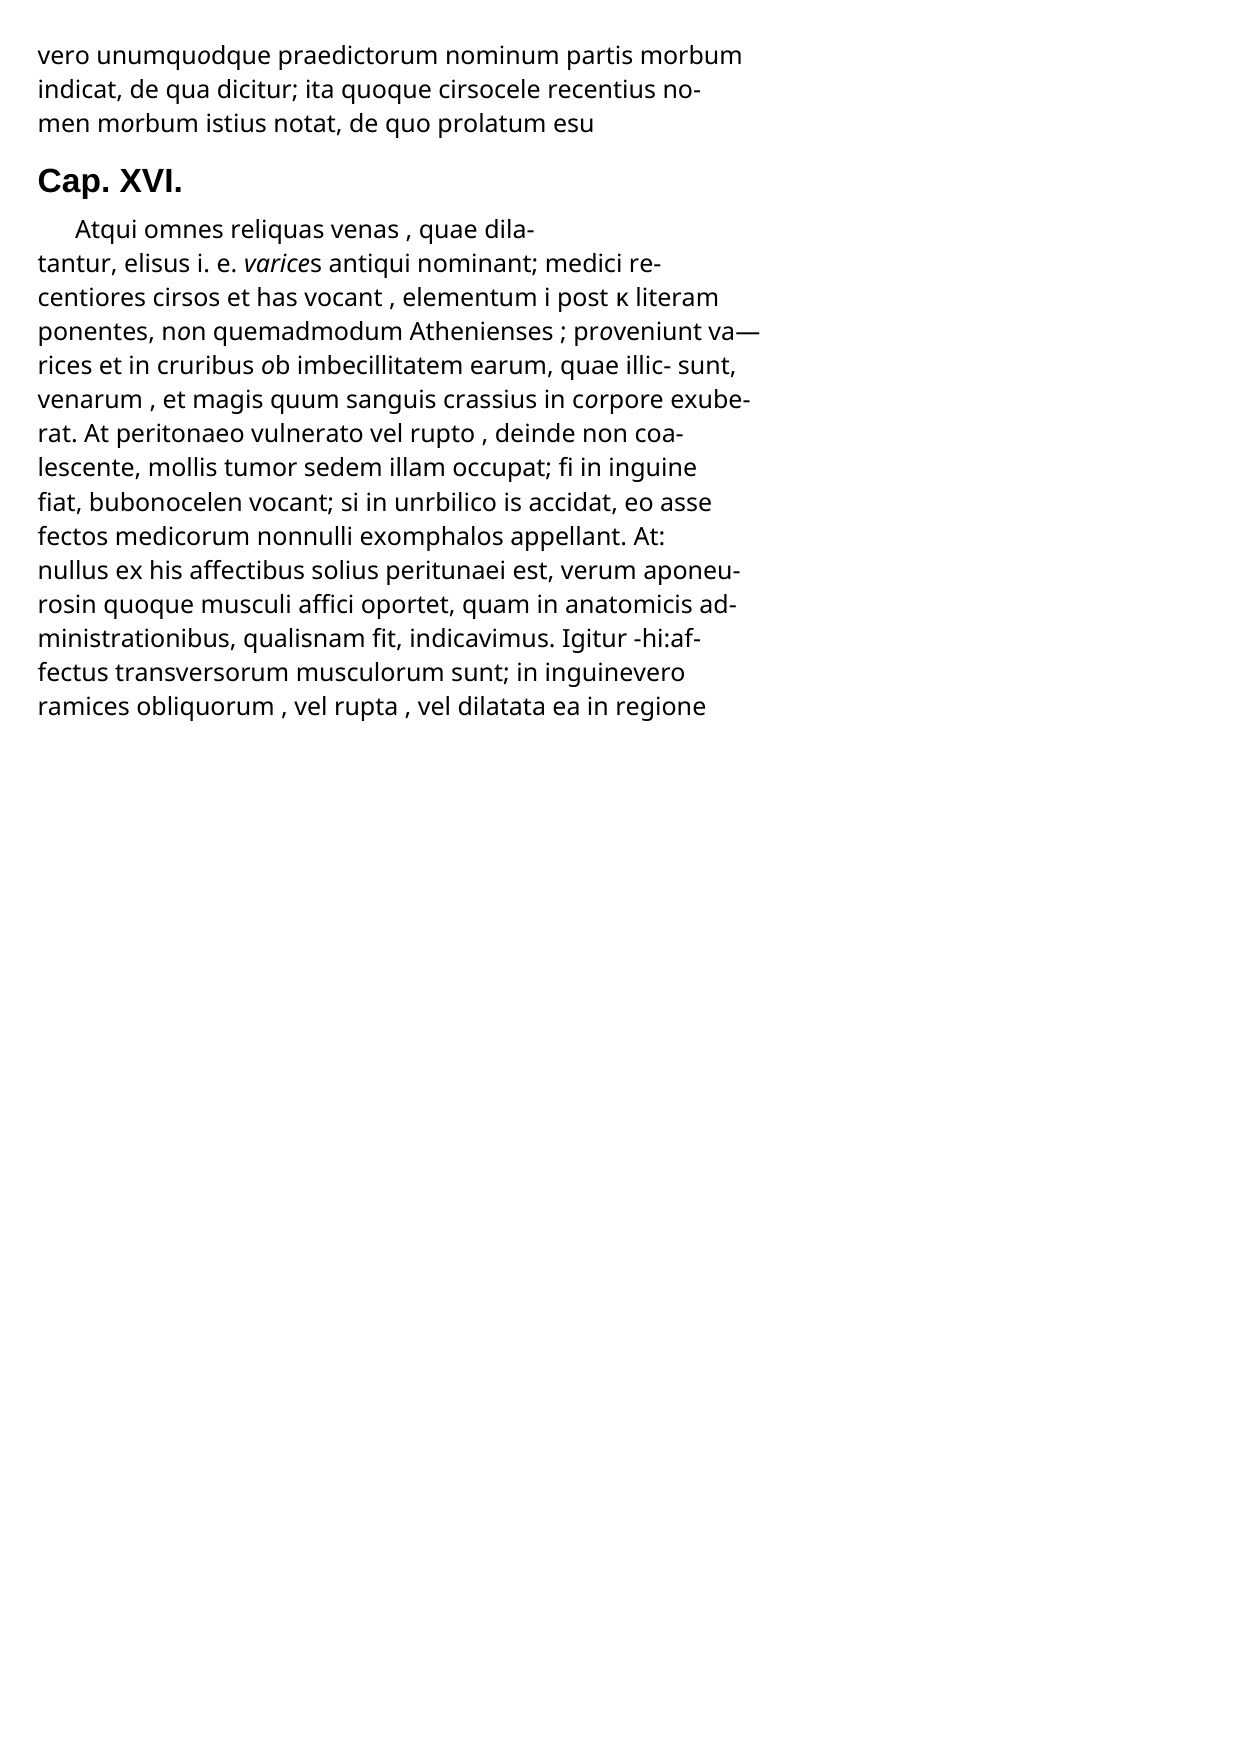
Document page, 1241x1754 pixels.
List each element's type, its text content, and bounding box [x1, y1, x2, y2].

text vero unumquodque praedictorum nominum partis morbum indicat, de qua dicitur; ita quoque cirsocele recentius no- men morbum istius notat, de quo prolatum esu [37, 37, 1203, 140]
subtitle Cap. XVI. [37, 161, 1203, 199]
text Atqui omnes reliquas venas , quae dila- tantur, elisus i. e. varices antiqui nominant; medici re- centiores cirsos et has vocant , elementum i post κ literam ponentes, non quemadmodum Athenienses ; proveniunt va— rices et in cruribus ob imbecillitatem earum, quae illic- sunt, venarum , et magis quum sanguis crassius in corpore exube- rat. At peritonaeo vulnerato vel rupto , deinde non coa- lescente, mollis tumor sedem illam occupat; fi in inguine fiat, bubonocelen vocant; si in unrbilico is accidat, eo asse fectos medicorum nonnulli exomphalos appellant. At: nullus ex his affectibus solius peritunaei est, verum aponeu- rosin quoque musculi affici oportet, quam in anatomicis ad- ministrationibus, qualisnam fit, indicavimus. Igitur -hi:af- fectus transversorum musculorum sunt; in inguinevero ramices obliquorum , vel rupta , vel dilatata ea in regione [37, 212, 1203, 723]
